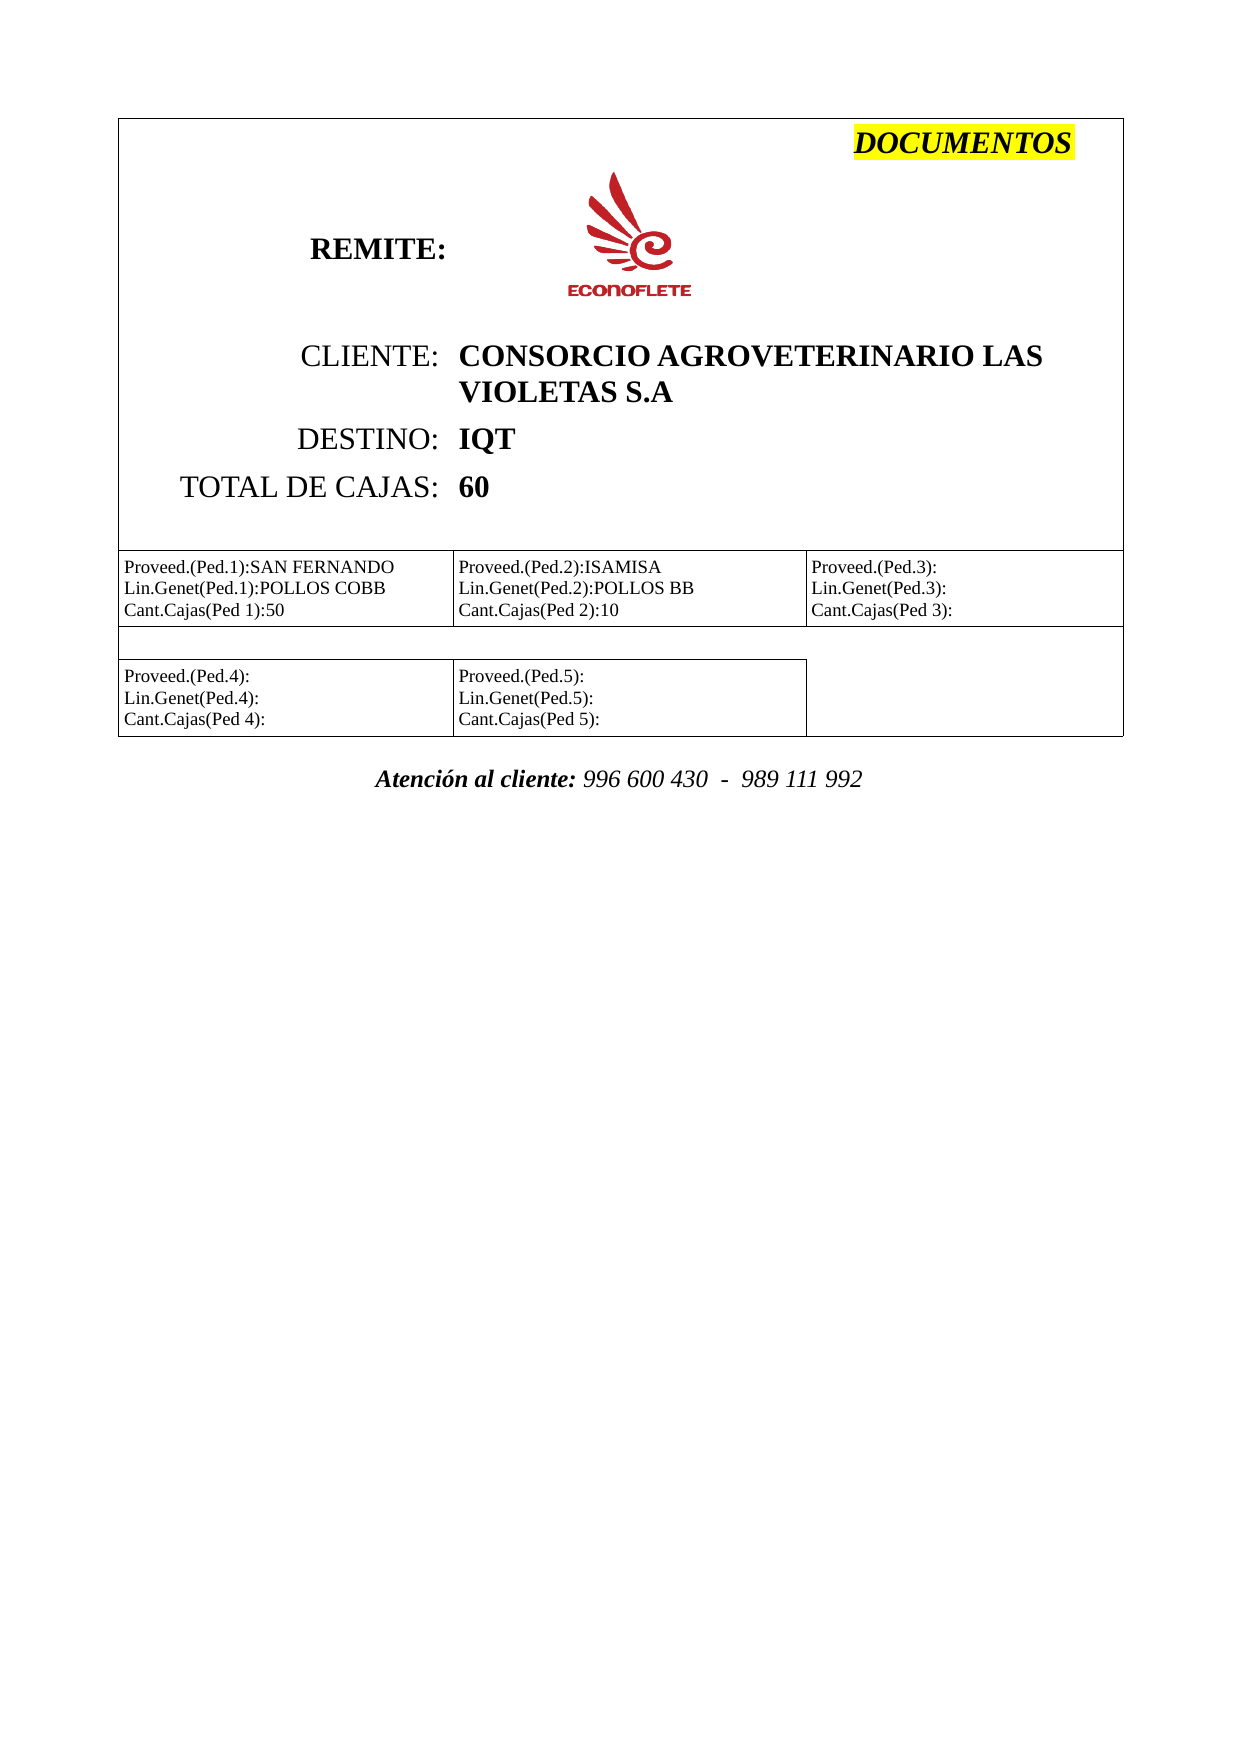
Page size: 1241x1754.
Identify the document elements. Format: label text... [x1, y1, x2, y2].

table_cell Proveed.(Ped.1):SAN FERNANDO Lin.Genet(Ped.1):POLLOS COBB Cant.Cajas(Ped 1):50 [119, 551, 453, 626]
table_cell [119, 627, 453, 659]
table_cell Proveed.(Ped.3): Lin.Genet(Ped.3): Cant.Cajas(Ped 3): [807, 551, 1123, 626]
table_cell [806, 510, 1123, 550]
table_cell Proveed.(Ped.4): Lin.Genet(Ped.4): Cant.Cajas(Ped 4): [119, 660, 453, 736]
table_cell Proveed.(Ped.5): Lin.Genet(Ped.5): Cant.Cajas(Ped 5): [454, 660, 806, 736]
table_cell [806, 627, 1123, 659]
table_cell TOTAL DE CAJAS: [119, 462, 453, 510]
text Atención al cliente: 996 600 430 - 989 111 992 [118, 764, 1122, 793]
table_cell [807, 659, 1123, 736]
table_cell [453, 510, 806, 550]
table_cell [806, 415, 1123, 462]
table_header [119, 119, 453, 166]
table_cell DESTINO: [119, 415, 453, 462]
table_cell [119, 510, 453, 550]
table_cell 60 [453, 462, 1123, 510]
table_header [453, 119, 806, 166]
table_cell [806, 166, 1123, 332]
table_cell IQT [453, 415, 806, 462]
table_cell CONSORCIO AGROVETERINARIO LAS VIOLETAS S.A [453, 332, 1123, 415]
table_header DOCUMENTOS [806, 119, 1123, 166]
table_cell REMITE: [119, 166, 453, 332]
picture [552, 171, 707, 297]
table_cell [453, 166, 806, 332]
table_cell [453, 627, 806, 659]
table_cell CLIENTE: [119, 332, 453, 415]
table_cell Proveed.(Ped.2):ISAMISA Lin.Genet(Ped.2):POLLOS BB Cant.Cajas(Ped 2):10 [454, 551, 806, 626]
